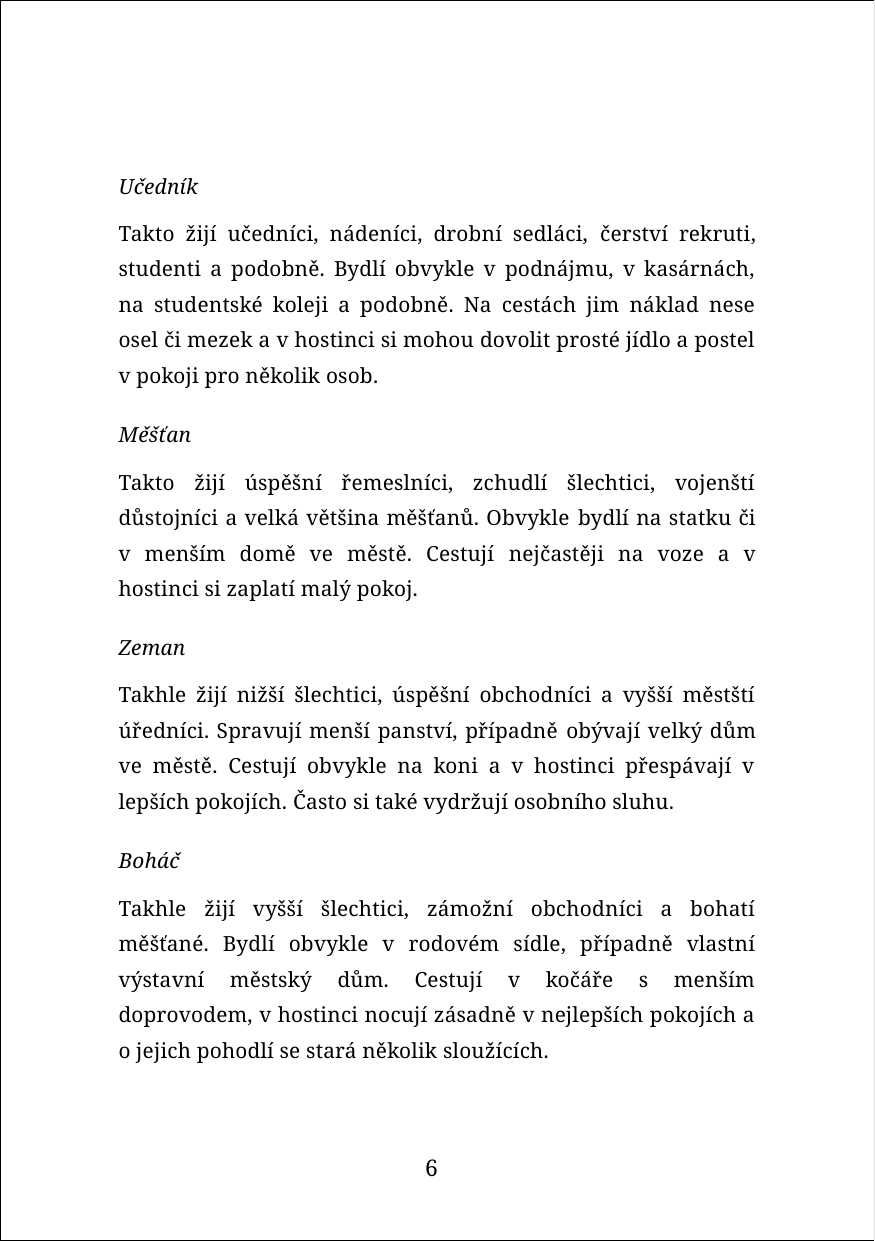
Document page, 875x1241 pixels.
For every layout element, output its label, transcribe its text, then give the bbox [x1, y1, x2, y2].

text Takto žijí učedníci, nádeníci, drobní sedláci, čerství rekruti, studenti a podobně. Bydlí obvykle v podnájmu, v kasárnách, na studentské koleji a podobně. Na cestách jim náklad nese osel či mezek a v hostinci si mohou dovolit prosté jídlo a postel v pokoji pro několik osob. [118, 219, 756, 389]
text Boháč [118, 846, 756, 875]
text Učedník [118, 172, 756, 200]
text Takhle žijí nižší šlechtici, úspěšní obchodníci a vyšší městští úředníci. Spravují menší panství, případně obývají velký dům ve městě. Cestují obvykle na koni a v hostinci přespávají v lepších pokojích. Často si také vydržují osobního sluhu. [118, 681, 756, 816]
text Zeman [118, 633, 756, 662]
text Takto žijí úspěšní řemeslníci, zchudlí šlechtici, vojenští důstojníci a velká většina měšťanů. Obvykle bydlí na statku či v menším domě ve městě. Cestují nejčastěji na voze a v hostinci si zaplatí malý pokoj. [118, 468, 756, 603]
text Takhle žijí vyšší šlechtici, zámožní obchodníci a bohatí měšťané. Bydlí obvykle v rodovém sídle, případně vlastní výstavní městský dům. Cestují v kočáře s menším doprovodem, v hostinci nocují zásadně v nejlepších pokojích a o jejich pohodlí se stará několik sloužících. [118, 894, 756, 1064]
text Měšťan [118, 420, 756, 449]
